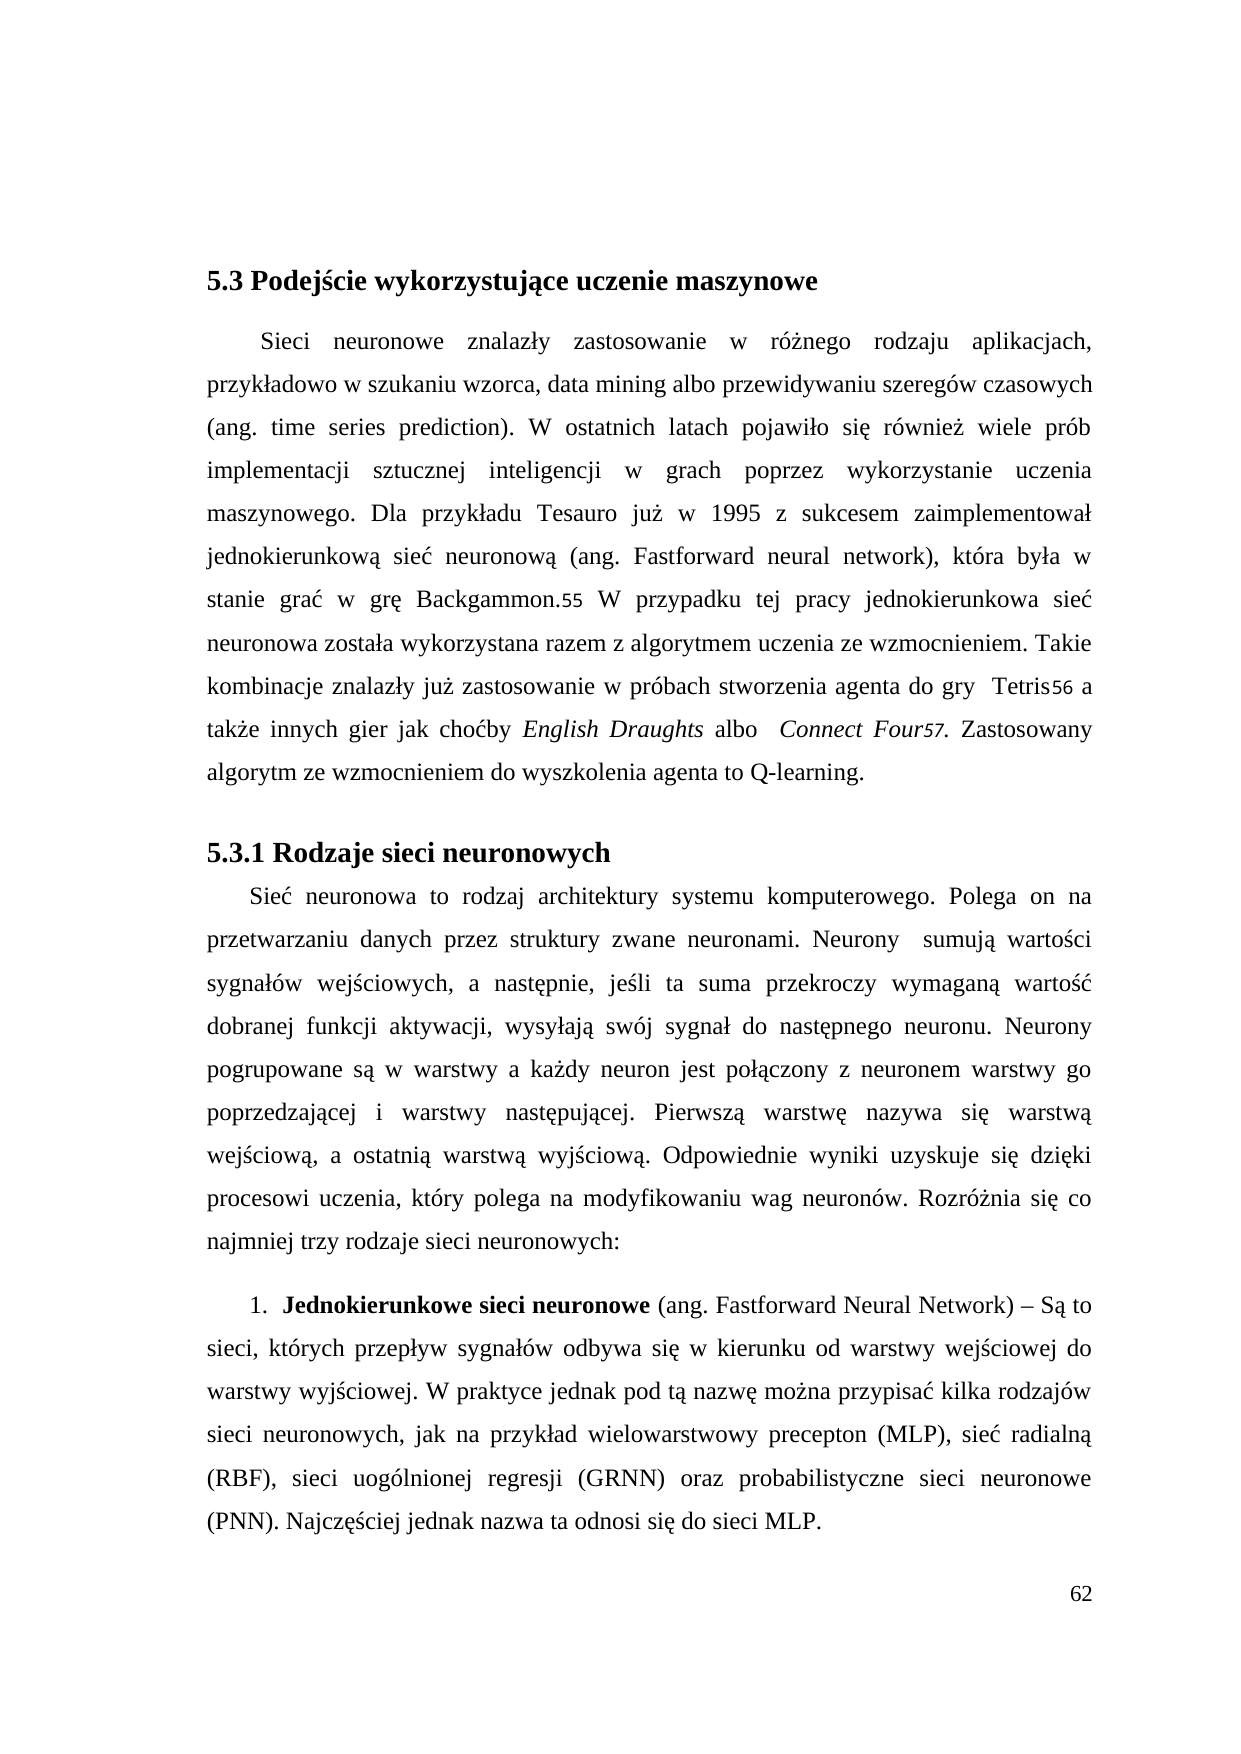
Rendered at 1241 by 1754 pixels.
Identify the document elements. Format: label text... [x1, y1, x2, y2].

text Sieć neuronowa to rodzaj architektury systemu komputerowego. Polega on na przetwarzaniu danych przez struktury zwane neuronami. Neurony sumują wartości sygnałów wejściowych, a następnie, jeśli ta suma przekroczy wymaganą wartość dobranej funkcji aktywacji, wysyłają swój sygnał do następnego neuronu. Neurony pogrupowane są w warstwy a każdy neuron jest połączony z neuronem warstwy go poprzedzającej i warstwy następującej. Pierwszą warstwę nazywa się warstwą wejściową, a ostatnią warstwą wyjściową. Odpowiednie wyniki uzyskuje się dzięki procesowi uczenia, który polega na modyfikowaniu wag neuronów. Rozróżnia się co najmniej trzy rodzaje sieci neuronowych: [207, 881, 1093, 1255]
subtitle 5.3.1 Rodzaje sieci neuronowych [207, 835, 1093, 869]
text 1. Jednokierunkowe sieci neuronowe (ang. Fastforward Neural Network) – Są to sieci, których przepływ sygnałów odbywa się w kierunku od warstwy wejściowej do warstwy wyjściowej. W praktyce jednak pod tą nazwę można przypisać kilka rodzajów sieci neuronowych, jak na przykład wielowarstwowy precepton (MLP), sieć radialną (RBF), sieci uogólnionej regresji (GRNN) oraz probabilistyczne sieci neuronowe (PNN). Najczęściej jednak nazwa ta odnosi się do sieci MLP. [207, 1290, 1093, 1534]
subtitle 5.3 Podejście wykorzystujące uczenie maszynowe [207, 263, 1093, 296]
text Sieci neuronowe znalazły zastosowanie w różnego rodzaju aplikacjach, przykładowo w szukaniu wzorca, data mining albo przewidywaniu szeregów czasowych (ang. time series prediction). W ostatnich latach pojawiło się również wiele prób implementacji sztucznej inteligencji w grach poprzez wykorzystanie uczenia maszynowego. Dla przykładu Tesauro już w 1995 z sukcesem zaimplementował jednokierunkową sieć neuronową (ang. Fastforward neural network), która była w stanie grać w grę Backgammon. W przypadku tej pracy jednokierunkowa sieć neuronowa została wykorzystana razem z algorytmem uczenia ze wzmocnieniem. Takie kombinacje znalazły już zastosowanie w próbach stworzenia agenta do gry Tetris a także innych gier jak choćby English Draughts albo Connect Four. Zastosowany algorytm ze wzmocnieniem do wyszkolenia agenta to Q-learning. [207, 326, 1093, 786]
